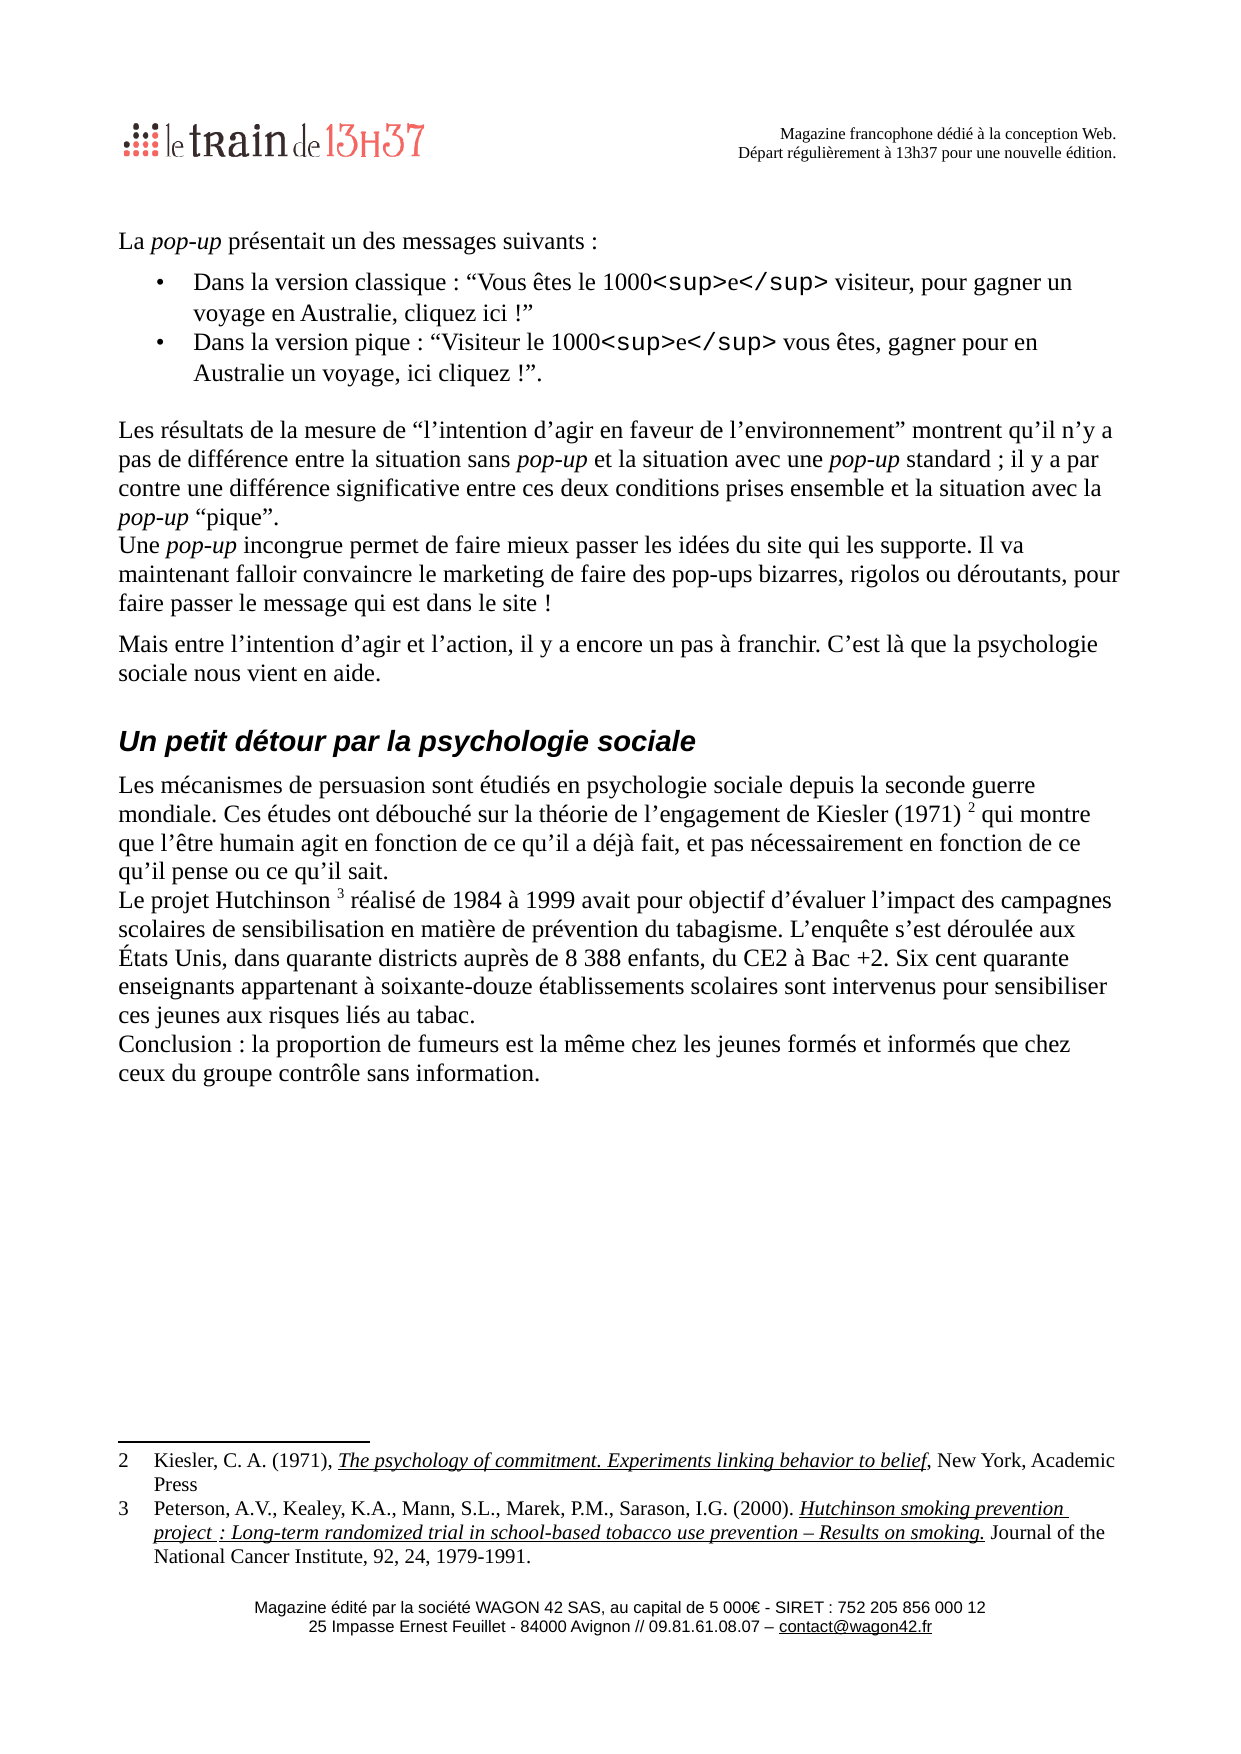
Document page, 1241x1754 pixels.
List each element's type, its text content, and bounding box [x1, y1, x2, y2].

text La pop-up présentait un des messages suivants : [118, 226, 1122, 255]
list Dans la version classique : “Vous êtes le 1000<sup>e</sup> visiteur, pour gagner un voyage en Australie, cliquez ici !” [156, 267, 1122, 327]
picture [123, 123, 425, 157]
text Les mécanismes de persuasion sont étudiés en psychologie sociale depuis la seconde guerre mondiale. Ces études ont débouché sur la théorie de l’engagement de Kiesler (1971) qui montre que l’être humain agit en fonction de ce qu’il a déjà fait, et pas nécessairement en fonction de ce qu’il pense ou ce qu’il sait. [118, 770, 1122, 885]
text Mais entre l’intention d’agir et l’action, il y a encore un pas à franchir. C’est là que la psychologie sociale nous vient en aide. [118, 629, 1122, 687]
subtitle Un petit détour par la psychologie sociale [118, 724, 1122, 758]
list Dans la version pique : “Visiteur le 1000<sup>e</sup> vous êtes, gagner pour en Australie un voyage, ici cliquez !”. [156, 327, 1122, 387]
text Une pop-up incongrue permet de faire mieux passer les idées du site qui les supporte. Il va maintenant falloir convaincre le marketing de faire des pop-ups bizarres, rigolos ou déroutants, pour faire passer le message qui est dans le site ! [118, 530, 1122, 617]
text Le projet Hutchinson réalisé de 1984 à 1999 avait pour objectif d’évaluer l’impact des campagnes scolaires de sensibilisation en matière de prévention du tabagisme. L’enquête s’est déroulée aux États Unis, dans quarante districts auprès de 8 388 enfants, du CE2 à Bac +2. Six cent quarante enseignants appartenant à soixante-douze établissements scolaires sont intervenus pour sensibiliser ces jeunes aux risques liés au tabac. Conclusion : la proportion de fumeurs est la même chez les jeunes formés et informés que chez ceux du groupe contrôle sans information. [118, 885, 1122, 1086]
text Les résultats de la mesure de “l’intention d’agir en faveur de l’environnement” montrent qu’il n’y a pas de différence entre la situation sans pop-up et la situation avec une pop-up standard ; il y a par contre une différence significative entre ces deux conditions prises ensemble et la situation avec la pop-up “pique”. [118, 415, 1122, 530]
text Peterson, A.V., Kealey, K.A., Mann, S.L., Marek, P.M., Sarason, I.G. (2000). Hutchinson smoking prevention project : Long-term randomized trial in school-based tobacco use prevention – Results on smoking. Journal of the National Cancer Institute, 92, 24, 1979-1991. [118, 1496, 1122, 1568]
text Kiesler, C. A. (1971), The psychology of commitment. Experiments linking behavior to belief, New York, Academic Press [118, 1448, 1122, 1496]
